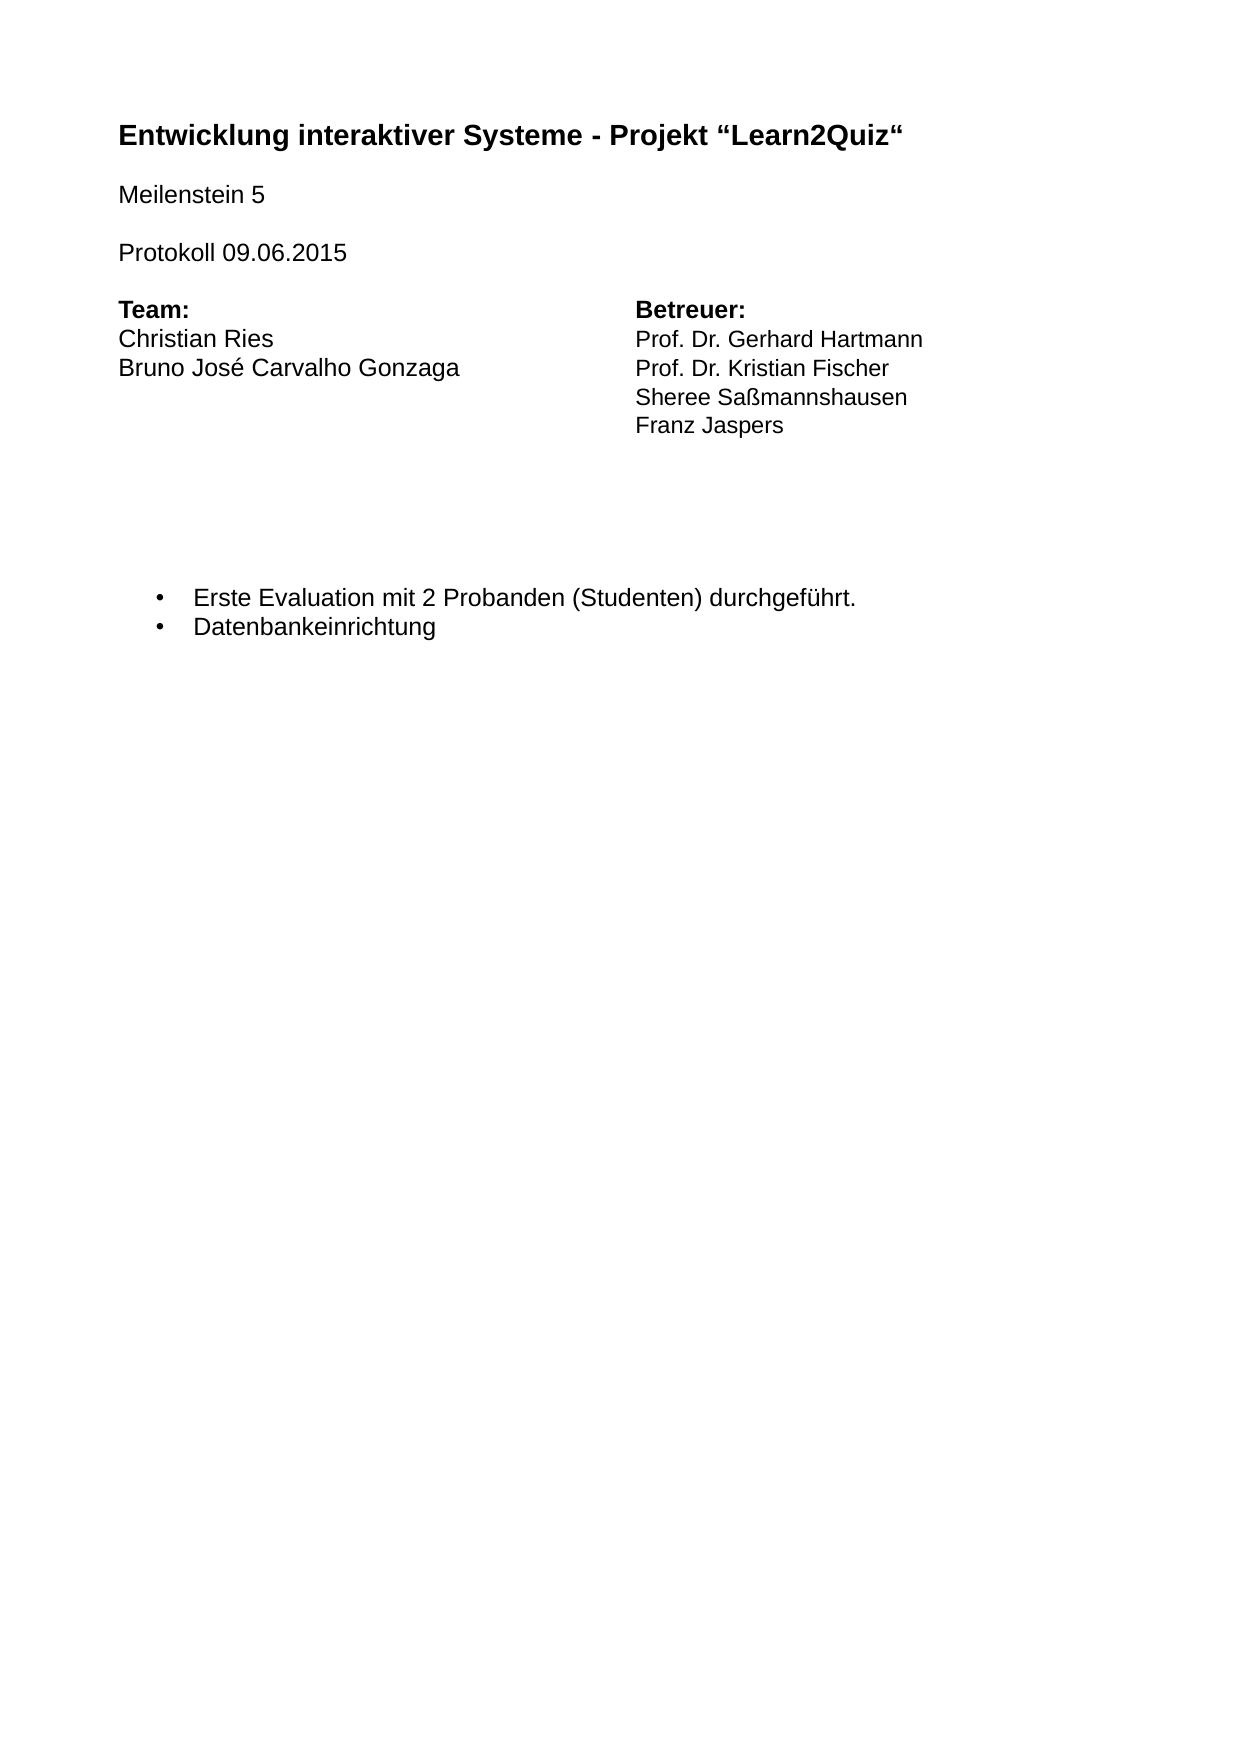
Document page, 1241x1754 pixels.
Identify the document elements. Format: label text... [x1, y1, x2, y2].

text Meilenstein 5 [118, 180, 1122, 209]
list Erste Evaluation mit 2 Probanden (Studenten) durchgeführt. [156, 583, 1122, 612]
text Franz Jaspers [118, 410, 1122, 439]
text Sheree Saßmannshausen [118, 382, 1122, 410]
text Bruno José Carvalho Gonzaga Prof. Dr. Kristian Fischer [118, 353, 1122, 382]
text Christian Ries Prof. Dr. Gerhard Hartmann [118, 324, 1122, 353]
text Protokoll 09.06.2015 [118, 238, 1122, 267]
list Datenbankeinrichtung [156, 612, 1122, 641]
text Team: Betreuer: [118, 295, 1122, 324]
text Entwicklung interaktiver Systeme - Projekt “Learn2Quiz“ [118, 118, 1122, 152]
